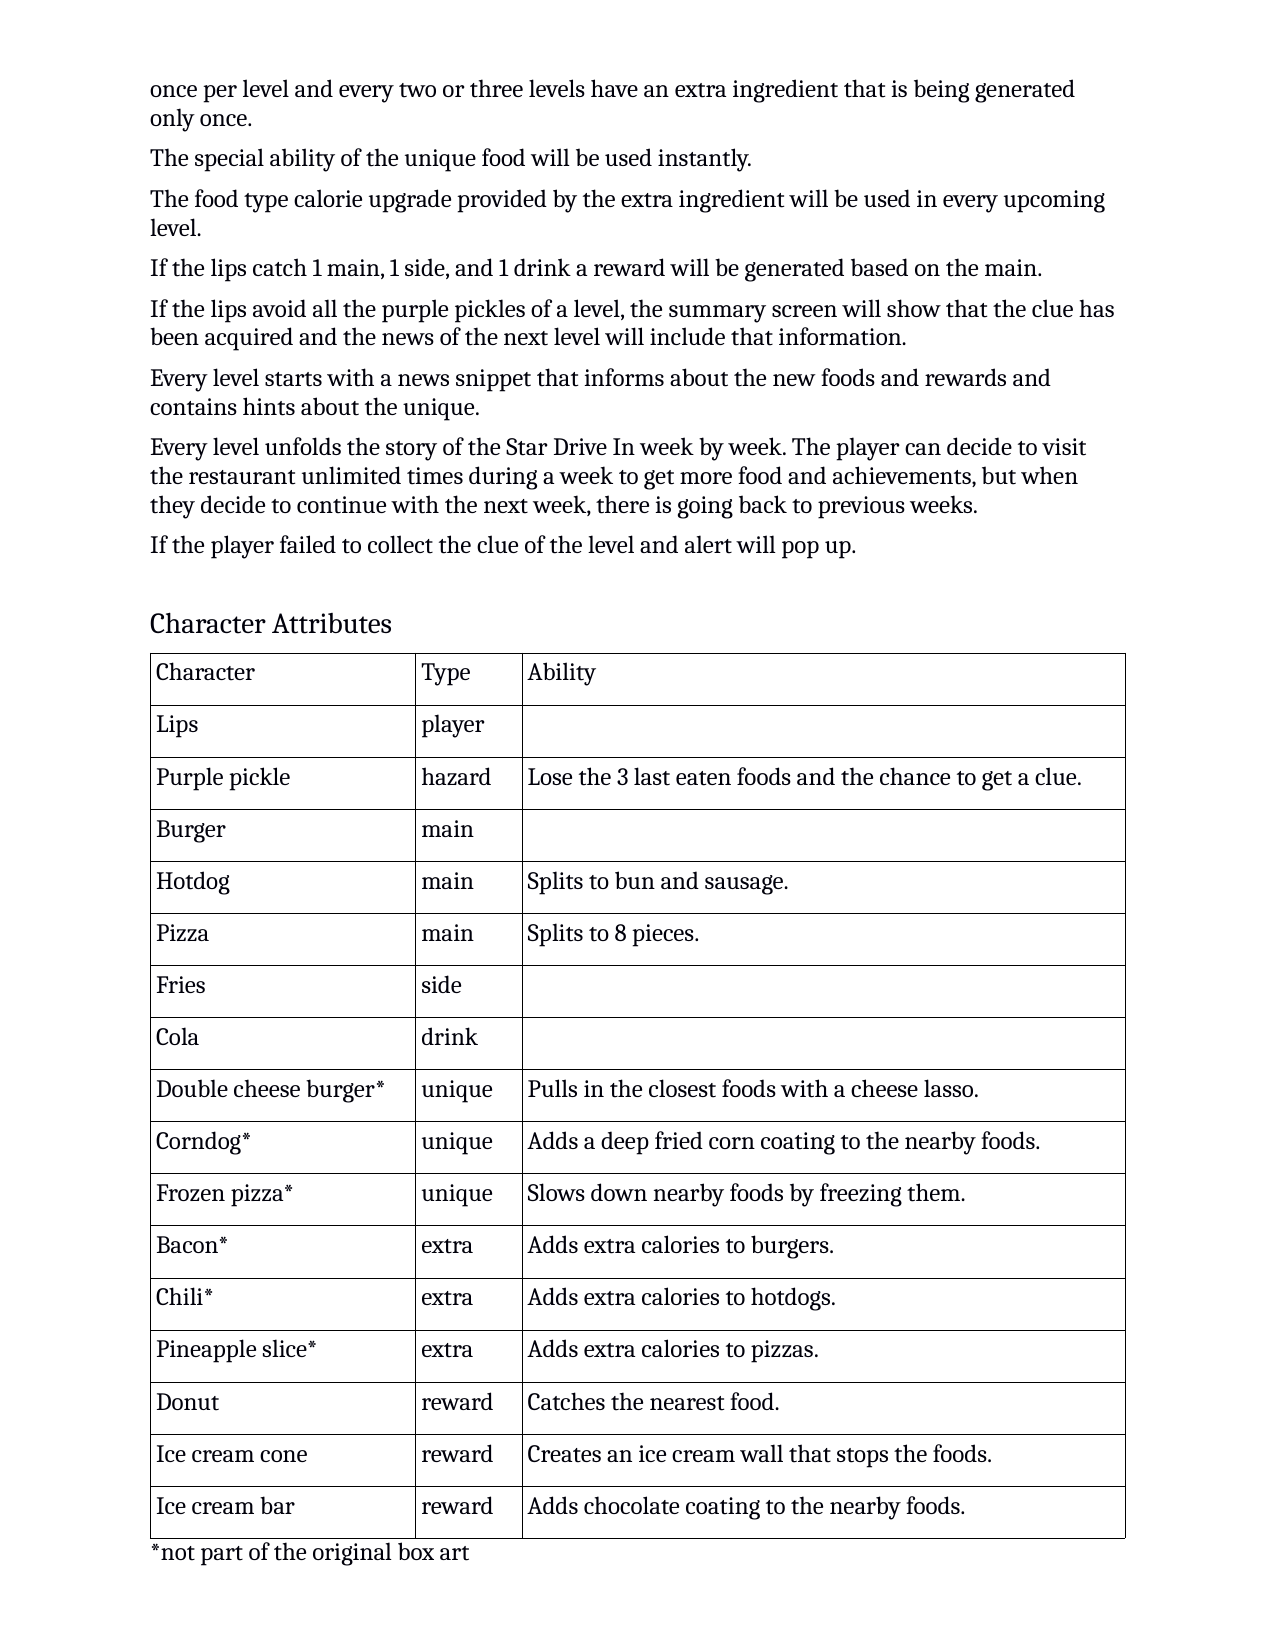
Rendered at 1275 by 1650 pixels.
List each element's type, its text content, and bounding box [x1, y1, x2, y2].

table_cell unique [416, 1122, 522, 1173]
table_cell extra [416, 1331, 522, 1382]
table_cell Creates an ice cream wall that stops the foods. [523, 1435, 1125, 1486]
table_cell side [416, 966, 522, 1017]
table_cell Chili* [151, 1279, 415, 1329]
table_cell main [416, 810, 522, 861]
table_cell reward [416, 1383, 522, 1434]
table_cell player [416, 706, 522, 757]
table_cell Adds extra calories to burgers. [523, 1226, 1125, 1277]
text *not part of the original box art [150, 1539, 1125, 1567]
text once per level and every two or three levels have an extra ingredient that is being generated only once. [150, 75, 1125, 132]
table_cell hazard [416, 758, 522, 809]
table_cell Cola [151, 1018, 415, 1069]
table_cell Adds extra calories to hotdogs. [523, 1279, 1125, 1329]
table_cell Corndog* [151, 1122, 415, 1173]
table_cell [523, 810, 1125, 861]
table_header Ability [523, 654, 1125, 704]
table_cell extra [416, 1279, 522, 1329]
table_cell Donut [151, 1383, 415, 1434]
table_cell Frozen pizza* [151, 1174, 415, 1225]
table_cell Adds a deep fried corn coating to the nearby foods. [523, 1122, 1125, 1173]
text The food type calorie upgrade provided by the extra ingredient will be used in every upcoming level. [150, 185, 1125, 242]
table_cell Slows down nearby foods by freezing them. [523, 1174, 1125, 1225]
table_cell Ice cream bar [151, 1487, 415, 1538]
table_cell Adds chocolate coating to the nearby foods. [523, 1487, 1125, 1538]
table_cell Pulls in the closest foods with a cheese lasso. [523, 1070, 1125, 1121]
table_cell Splits to bun and sausage. [523, 862, 1125, 913]
text The special ability of the unique food will be used instantly. [150, 144, 1125, 173]
table_cell unique [416, 1174, 522, 1225]
table_cell [523, 966, 1125, 1017]
table_cell Purple pickle [151, 758, 415, 809]
table_cell [523, 706, 1125, 757]
table_cell Adds extra calories to pizzas. [523, 1331, 1125, 1382]
subtitle Character Attributes [150, 607, 1125, 641]
text If the lips catch 1 main, 1 side, and 1 drink a reward will be generated based on the main. [150, 254, 1125, 283]
text Every level unfolds the story of the Star Drive In week by week. The player can decide to visit the restaurant unlimited times during a week to get more food and achievements, but when they decide to continue with the next week, there is going back to previous weeks. [150, 433, 1125, 519]
table_cell [523, 1018, 1125, 1069]
text If the player failed to collect the clue of the level and alert will pop up. [150, 531, 1125, 560]
text If the lips avoid all the purple pickles of a level, the summary screen will show that the clue has been acquired and the news of the next level will include that information. [150, 294, 1125, 352]
table_cell Lose the 3 last eaten foods and the chance to get a clue. [523, 758, 1125, 809]
table_cell Splits to 8 pieces. [523, 914, 1125, 965]
table_cell Fries [151, 966, 415, 1017]
table_cell Bacon* [151, 1226, 415, 1277]
table_cell Double cheese burger* [151, 1070, 415, 1121]
table_cell Burger [151, 810, 415, 861]
table_cell drink [416, 1018, 522, 1069]
table_cell Pineapple slice* [151, 1331, 415, 1382]
table_cell reward [416, 1435, 522, 1486]
table_cell Ice cream cone [151, 1435, 415, 1486]
table_header Character [151, 654, 415, 704]
table_cell main [416, 862, 522, 913]
table_cell main [416, 914, 522, 965]
table_cell Pizza [151, 914, 415, 965]
table_cell extra [416, 1226, 522, 1277]
table_cell Hotdog [151, 862, 415, 913]
table_cell unique [416, 1070, 522, 1121]
table_cell Lips [151, 706, 415, 757]
text Every level starts with a news snippet that informs about the new foods and rewards and contains hints about the unique. [150, 364, 1125, 421]
table_header Type [416, 654, 522, 704]
table_cell Catches the nearest food. [523, 1383, 1125, 1434]
table_cell reward [416, 1487, 522, 1538]
